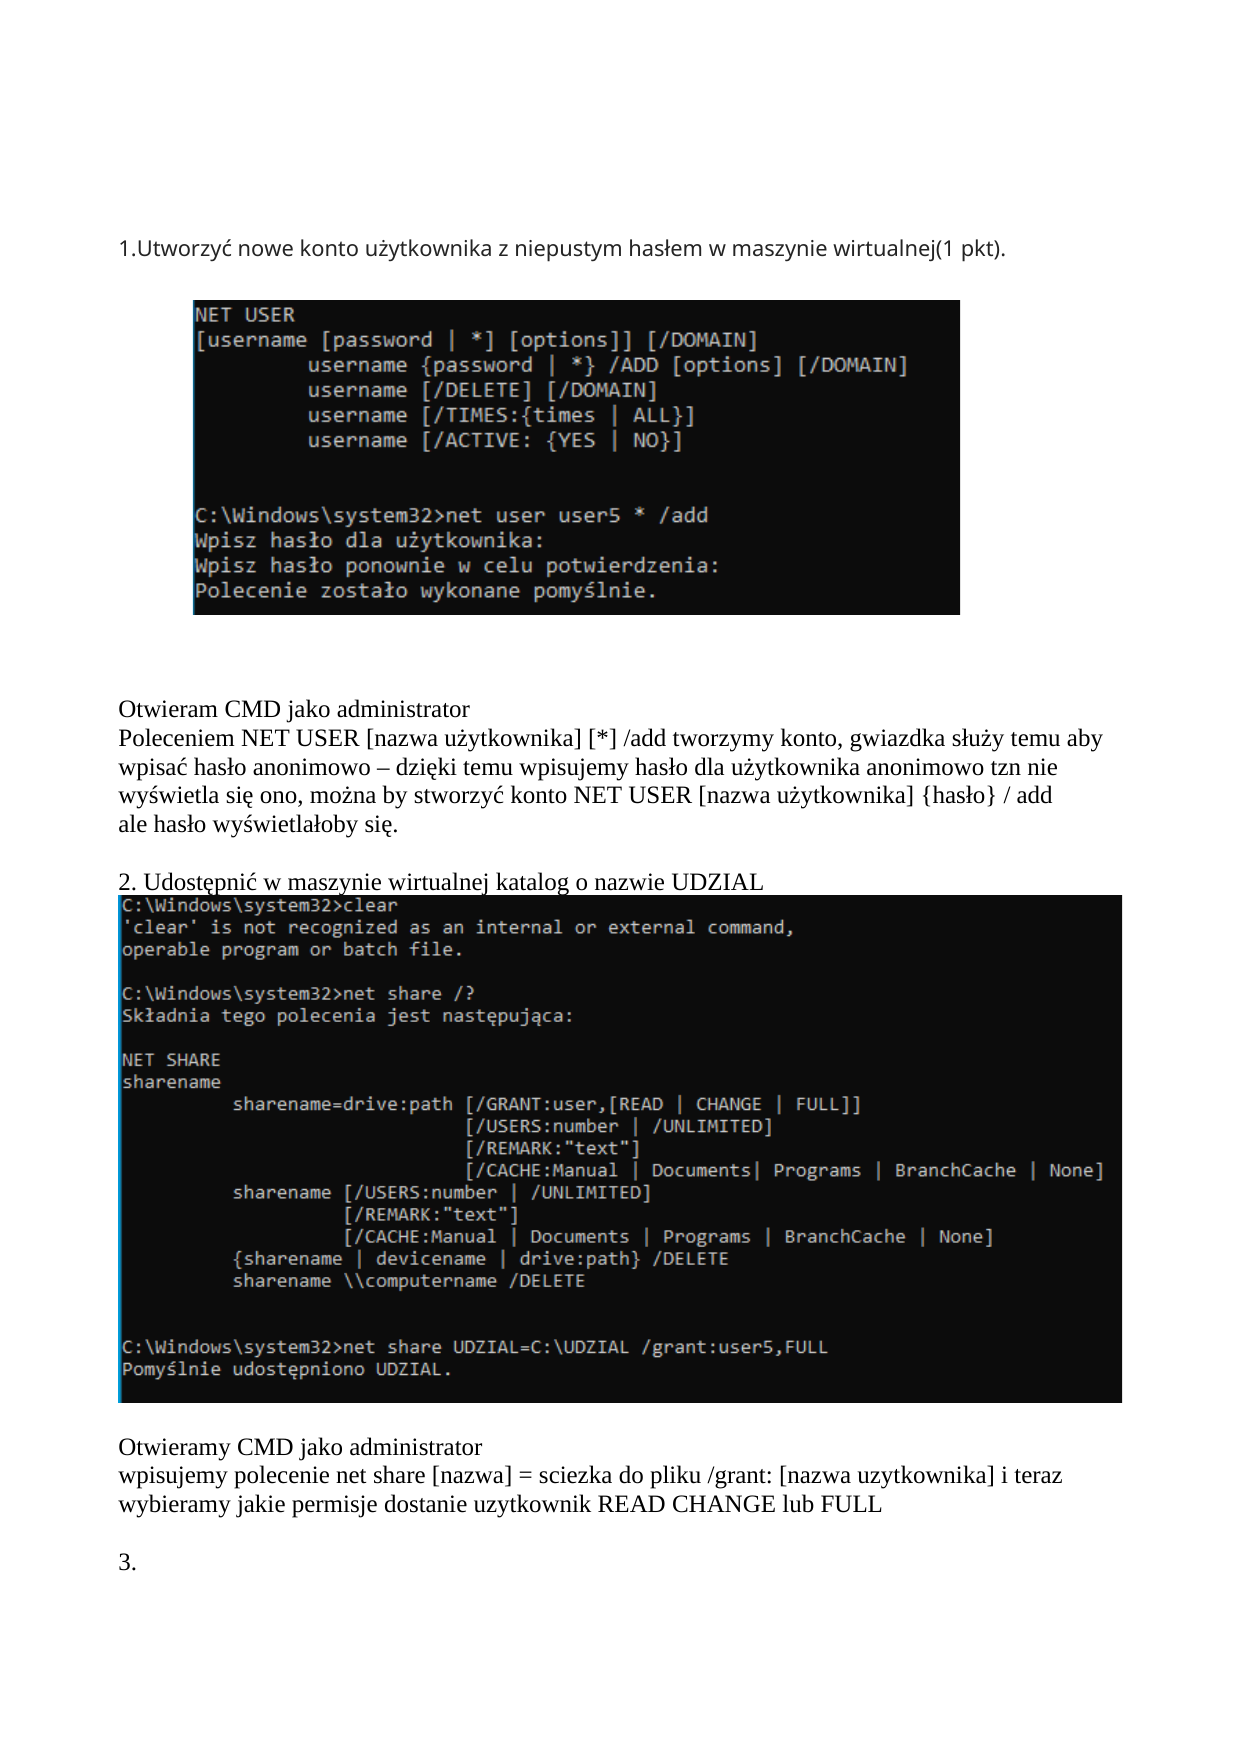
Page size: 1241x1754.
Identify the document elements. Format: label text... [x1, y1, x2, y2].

text wpisujemy polecenie net share [nazwa] = sciezka do pliku /grant: [nazwa uzytkownika] i teraz wybieramy jakie permisje dostanie uzytkownik READ CHANGE lub FULL [118, 1460, 1122, 1518]
picture [192, 300, 961, 615]
list Utworzyć nowe konto użytkownika z niepustym hasłem w maszynie wirtualnej(1 pkt). [118, 233, 1122, 263]
text ale hasło wyświetlałoby się. [118, 809, 1122, 838]
text Otwieramy CMD jako administrator [118, 1432, 1122, 1460]
text Otwieram CMD jako administrator [118, 694, 1122, 723]
text 2. Udostępnić w maszynie wirtualnej katalog o nazwie UDZIAL [118, 867, 1122, 895]
picture [122, 895, 1123, 1403]
text Poleceniem NET USER [nazwa użytkownika] [*] /add tworzymy konto, gwiazdka służy temu aby wpisać hasło anonimowo – dzięki temu wpisujemy hasło dla użytkownika anonimowo tzn nie wyświetla się ono, można by stworzyć konto NET USER [nazwa użytkownika] {hasło} / add [118, 723, 1122, 809]
text 3. [118, 1547, 1122, 1575]
